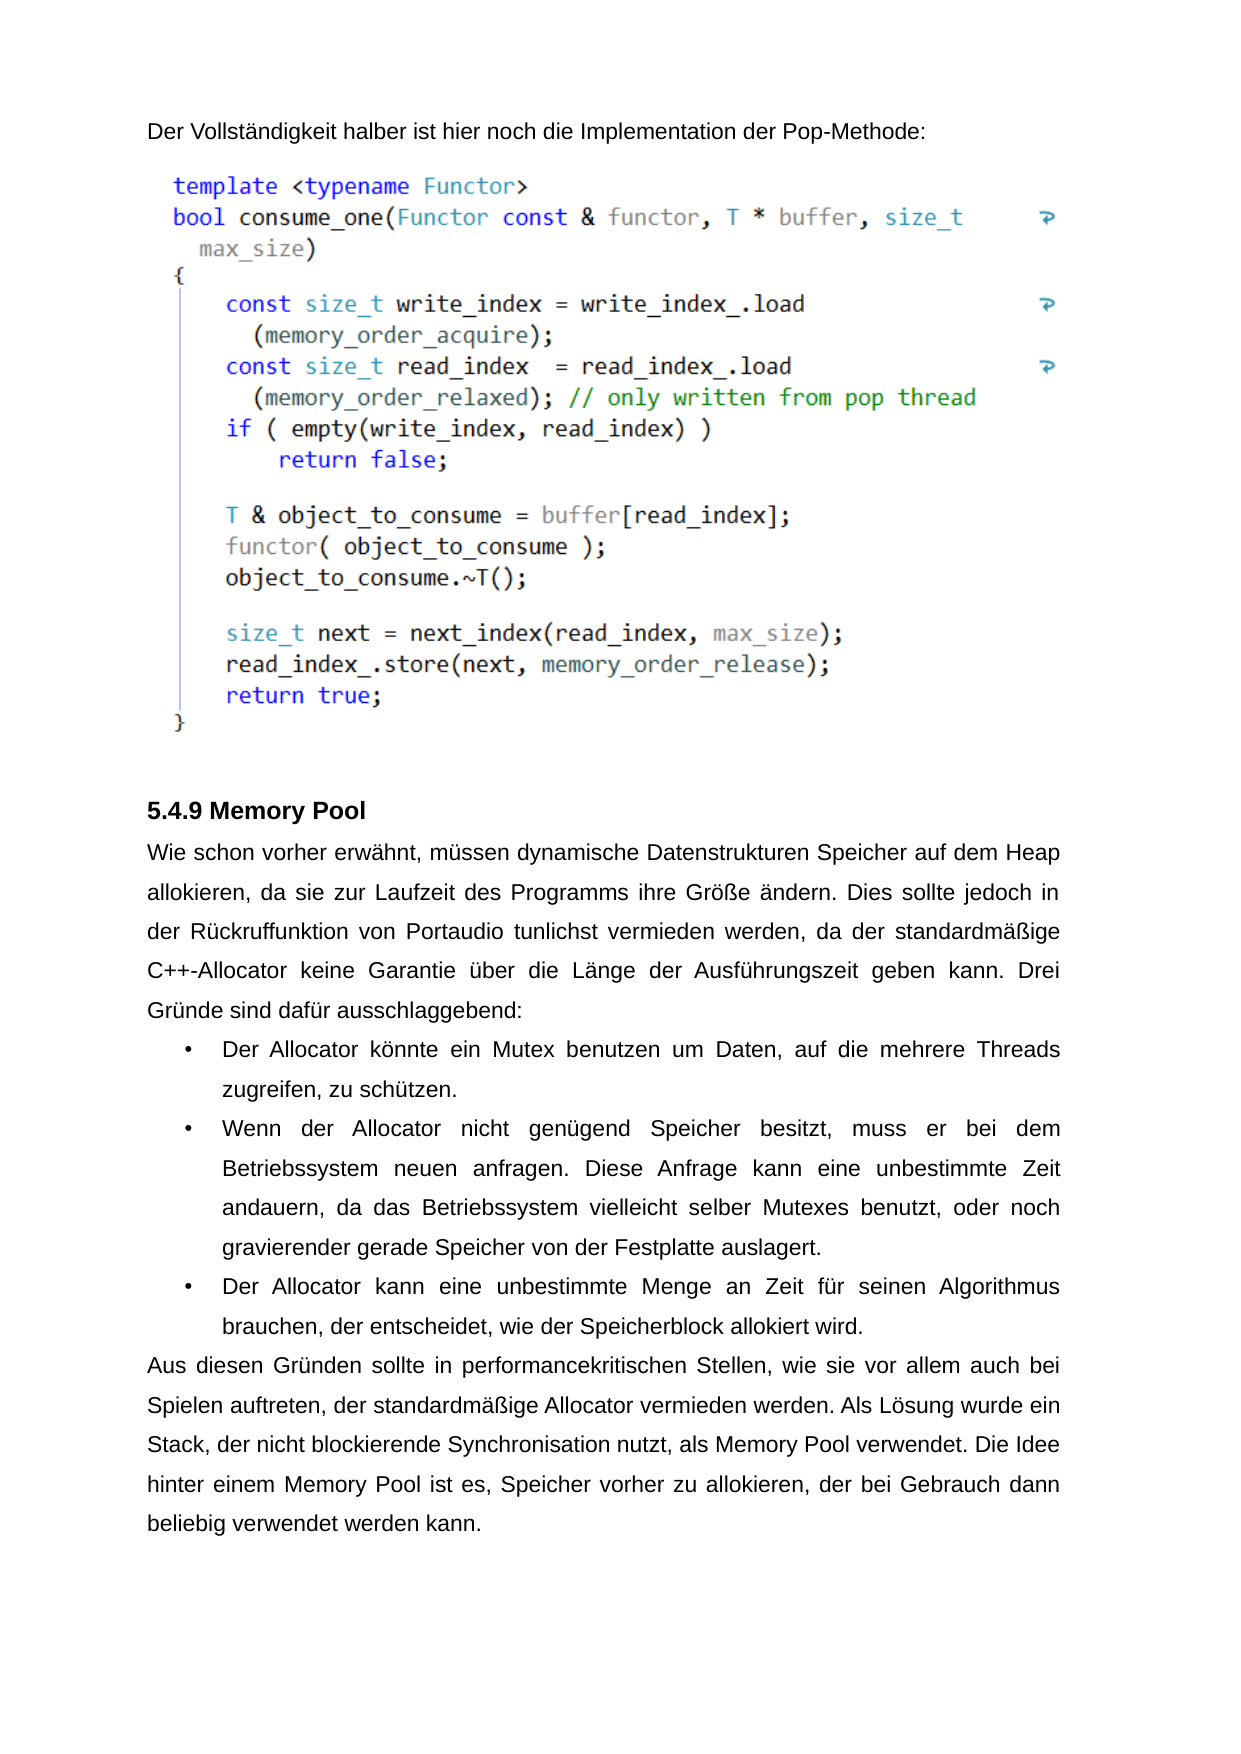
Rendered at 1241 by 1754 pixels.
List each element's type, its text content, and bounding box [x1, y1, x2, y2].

list Der Allocator kann eine unbestimmte Menge an Zeit für seinen Algorithmus brauchen, der entscheidet, wie der Speicherblock allokiert wird. [184, 1273, 1061, 1339]
picture [165, 167, 1057, 744]
text Wie schon vorher erwähnt, müssen dynamische Datenstrukturen Speicher auf dem Heap allokieren, da sie zur Laufzeit des Programms ihre Größe ändern. Dies sollte jedoch in der Rückruffunktion von Portaudio tunlichst vermieden werden, da der standardmäßige C++-Allocator keine Garantie über die Länge der Ausführungszeit geben kann. Drei Gründe sind dafür ausschlaggebend: [147, 839, 1061, 1023]
text Aus diesen Gründen sollte in performancekritischen Stellen, wie sie vor allem auch bei Spielen auftreten, der standardmäßige Allocator vermieden werden. Als Lösung wurde ein Stack, der nicht blockierende Synchronisation nutzt, als Memory Pool verwendet. Die Idee hinter einem Memory Pool ist es, Speicher vorher zu allokieren, der bei Gebrauch dann beliebig verwendet werden kann. [147, 1352, 1061, 1537]
list Wenn der Allocator nicht genügend Speicher besitzt, muss er bei dem Betriebssystem neuen anfragen. Diese Anfrage kann eine unbestimmte Zeit andauern, da das Betriebssystem vielleicht selber Mutexes benutzt, oder noch gravierender gerade Speicher von der Festplatte auslagert. [184, 1115, 1061, 1260]
text 5.4.9 Memory Pool [147, 796, 1061, 825]
list Der Allocator könnte ein Mutex benutzen um Daten, auf die mehrere Threads zugreifen, zu schützen. [184, 1036, 1061, 1102]
text Der Vollständigkeit halber ist hier noch die Implementation der Pop-Methode: [147, 118, 1061, 144]
